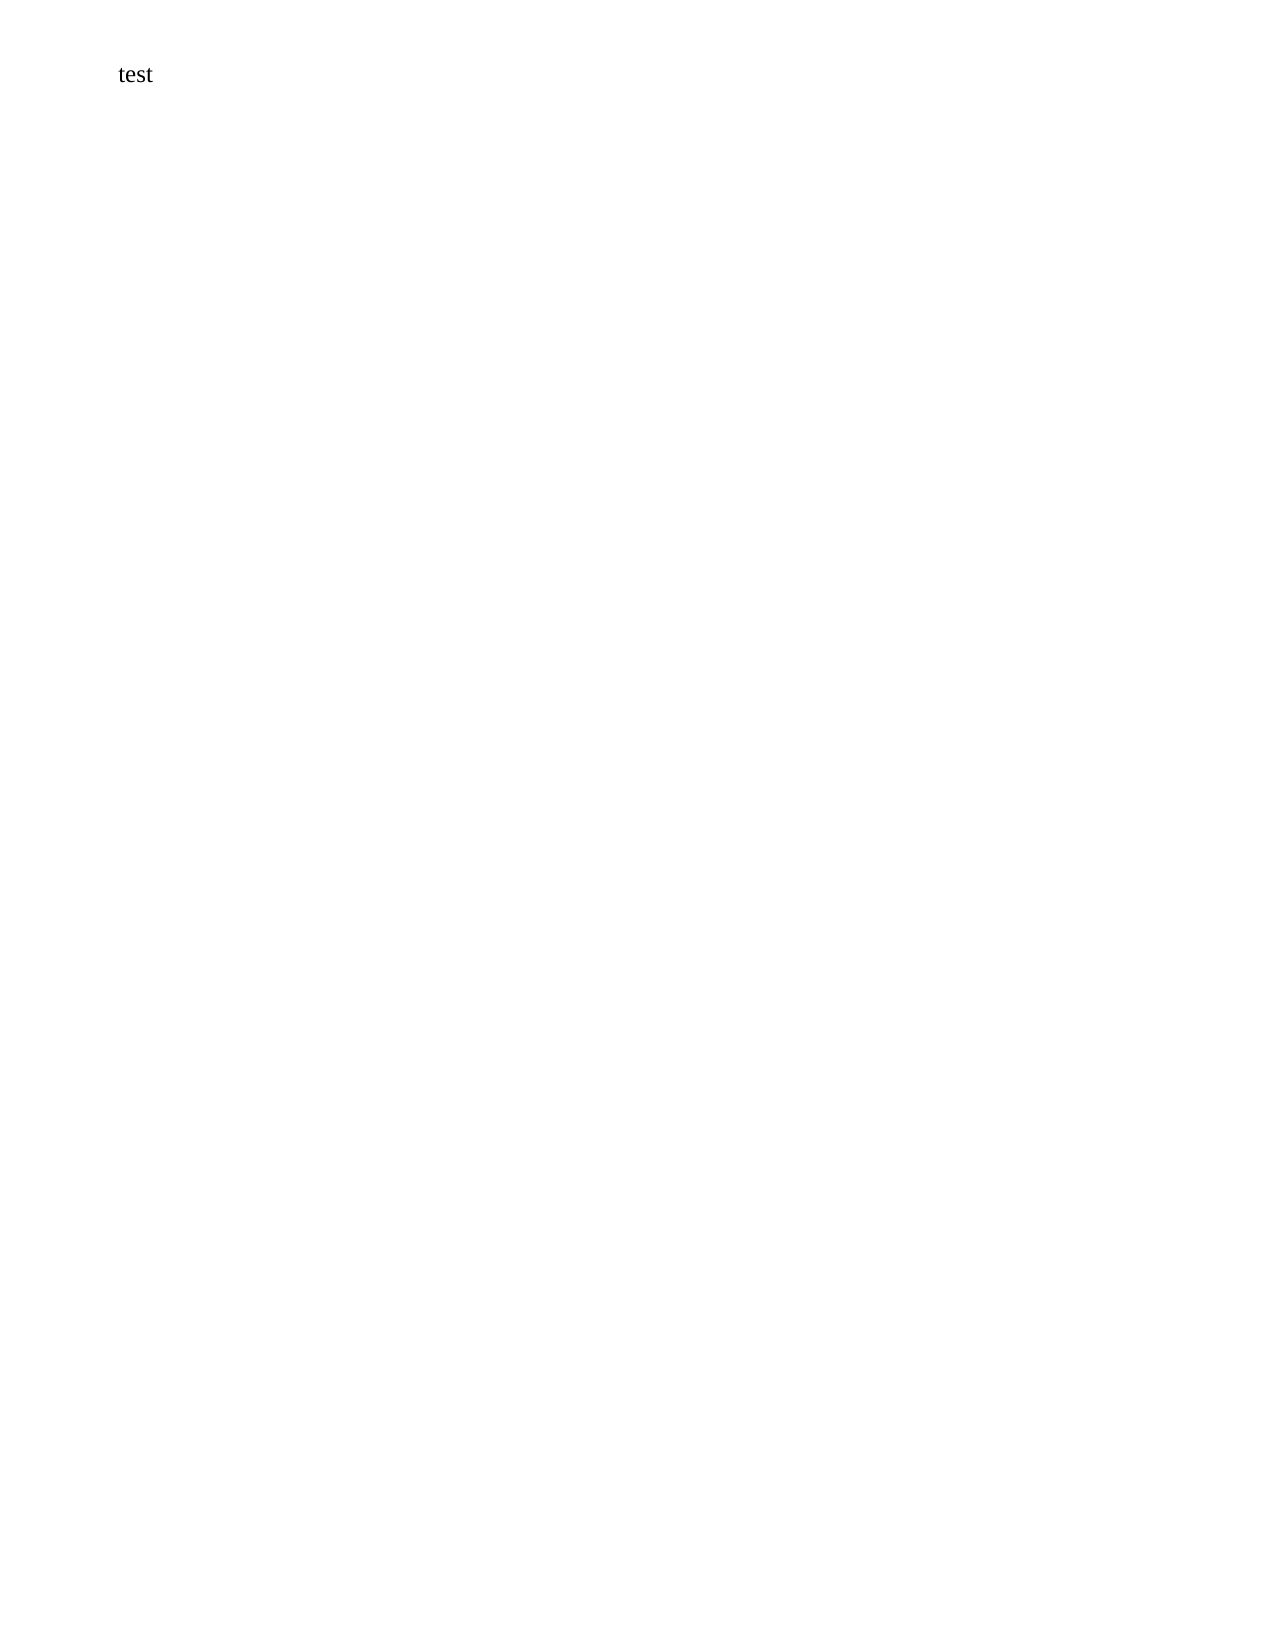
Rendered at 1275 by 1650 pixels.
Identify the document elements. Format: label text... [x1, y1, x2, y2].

text test [118, 59, 1216, 88]
